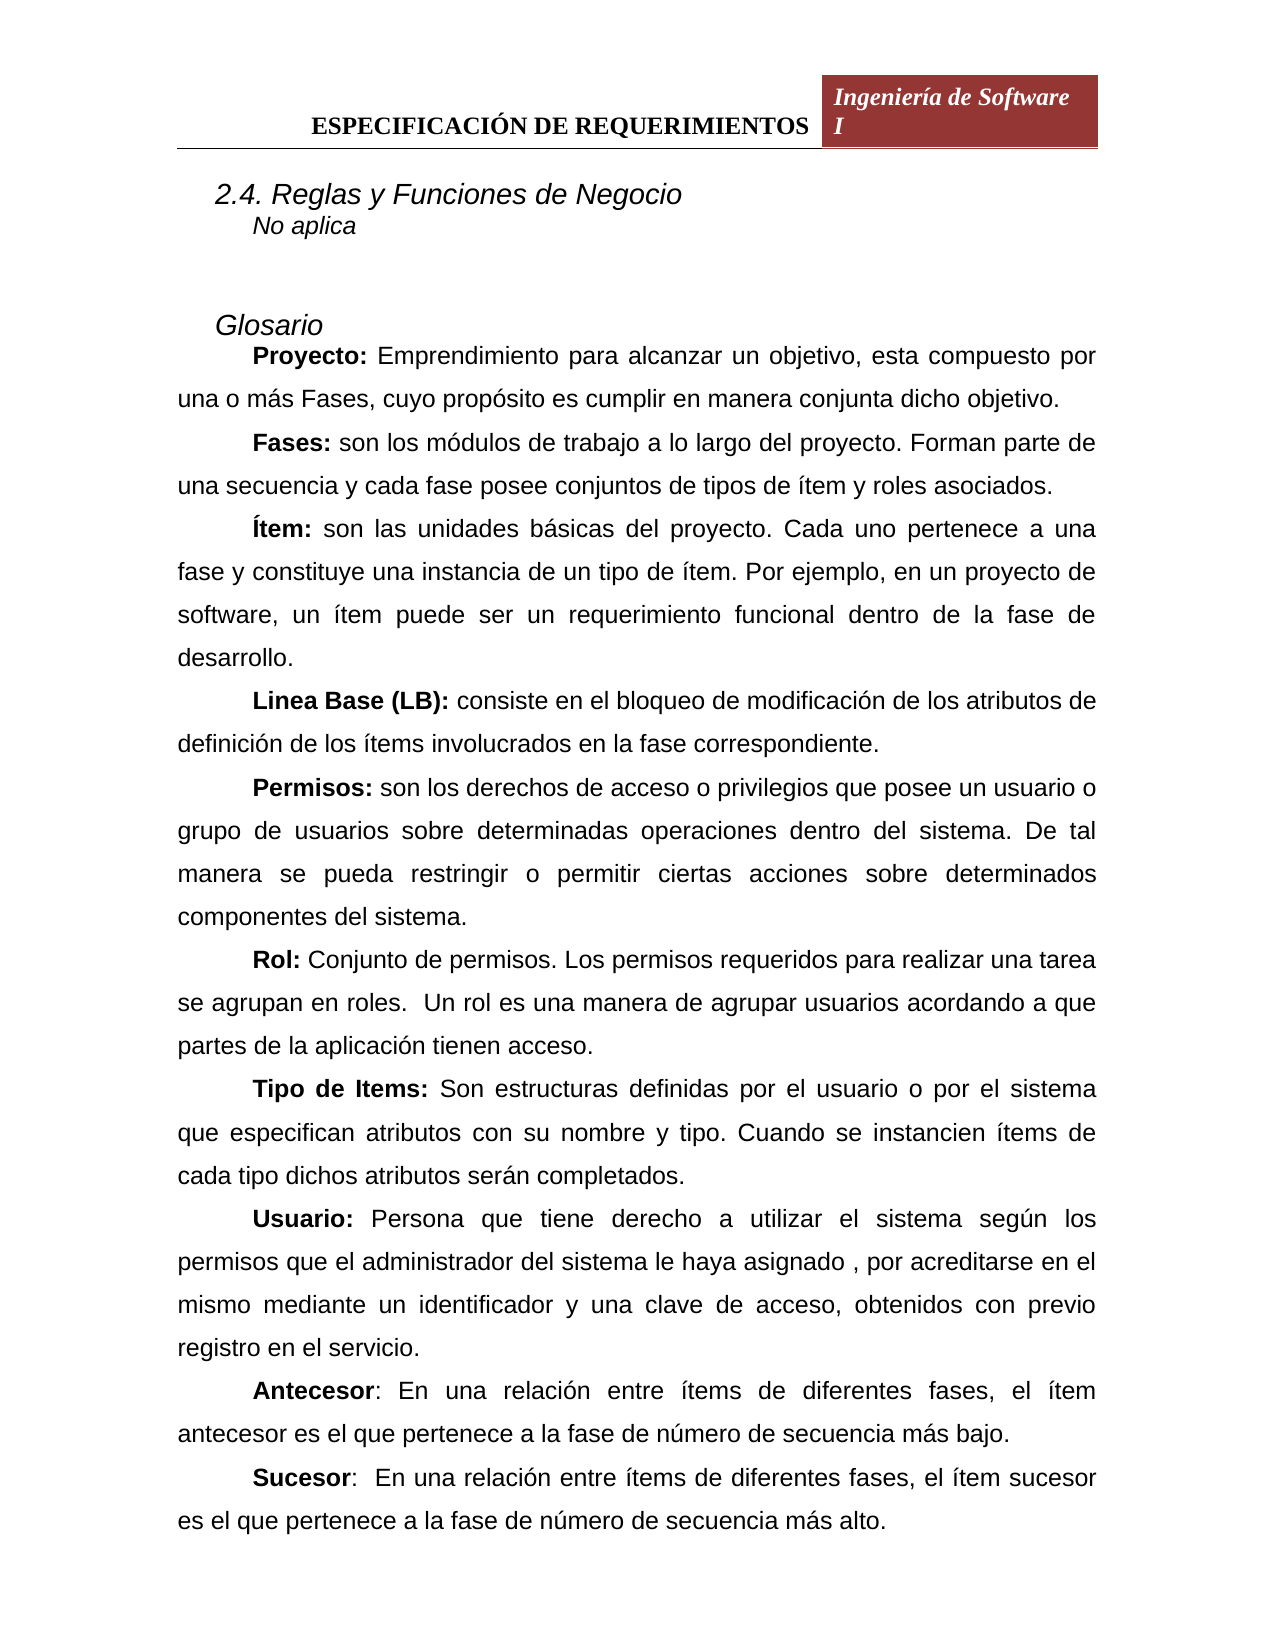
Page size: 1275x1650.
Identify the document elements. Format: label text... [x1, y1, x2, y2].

subtitle 2.4. Reglas y Funciones de Negocio [215, 177, 1098, 211]
text No aplica [177, 211, 1098, 239]
text Permisos: son los derechos de acceso o privilegios que posee un usuario o grupo de usuarios sobre determinadas operaciones dentro del sistema. De tal manera se pueda restringir o permitir ciertas acciones sobre determinados componentes del sistema. [177, 772, 1098, 931]
text Rol: Conjunto de permisos. Los permisos requeridos para realizar una tarea se agrupan en roles. Un rol es una manera de agrupar usuarios acordando a que partes de la aplicación tienen acceso. [177, 945, 1098, 1060]
subtitle Glosario [215, 308, 1098, 341]
text Antecesor: En una relación entre ítems de diferentes fases, el ítem antecesor es el que pertenece a la fase de número de secuencia más bajo. [177, 1376, 1098, 1448]
text Usuario: Persona que tiene derecho a utilizar el sistema según los permisos que el administrador del sistema le haya asignado , por acreditarse en el mismo mediante un identificador y una clave de acceso, obtenidos con previo registro en el servicio. [177, 1204, 1098, 1362]
text Tipo de Items: Son estructuras definidas por el usuario o por el sistema que especifican atributos con su nombre y tipo. Cuando se instancien ítems de cada tipo dichos atributos serán completados. [177, 1074, 1098, 1189]
text Sucesor: En una relación entre ítems de diferentes fases, el ítem sucesor es el que pertenece a la fase de número de secuencia más alto. [177, 1462, 1098, 1534]
text Proyecto: Emprendimiento para alcanzar un objetivo, esta compuesto por una o más Fases, cuyo propósito es cumplir en manera conjunta dicho objetivo. [177, 341, 1098, 413]
text Fases: son los módulos de trabajo a lo largo del proyecto. Forman parte de una secuencia y cada fase posee conjuntos de tipos de ítem y roles asociados. [177, 427, 1098, 499]
text Linea Base (LB): consiste en el bloqueo de modificación de los atributos de definición de los ítems involucrados en la fase correspondiente. [177, 686, 1098, 758]
text Ítem: son las unidades básicas del proyecto. Cada uno pertenece a una fase y constituye una instancia de un tipo de ítem. Por ejemplo, en un proyecto de software, un ítem puede ser un requerimiento funcional dentro de la fase de desarrollo. [177, 514, 1098, 672]
